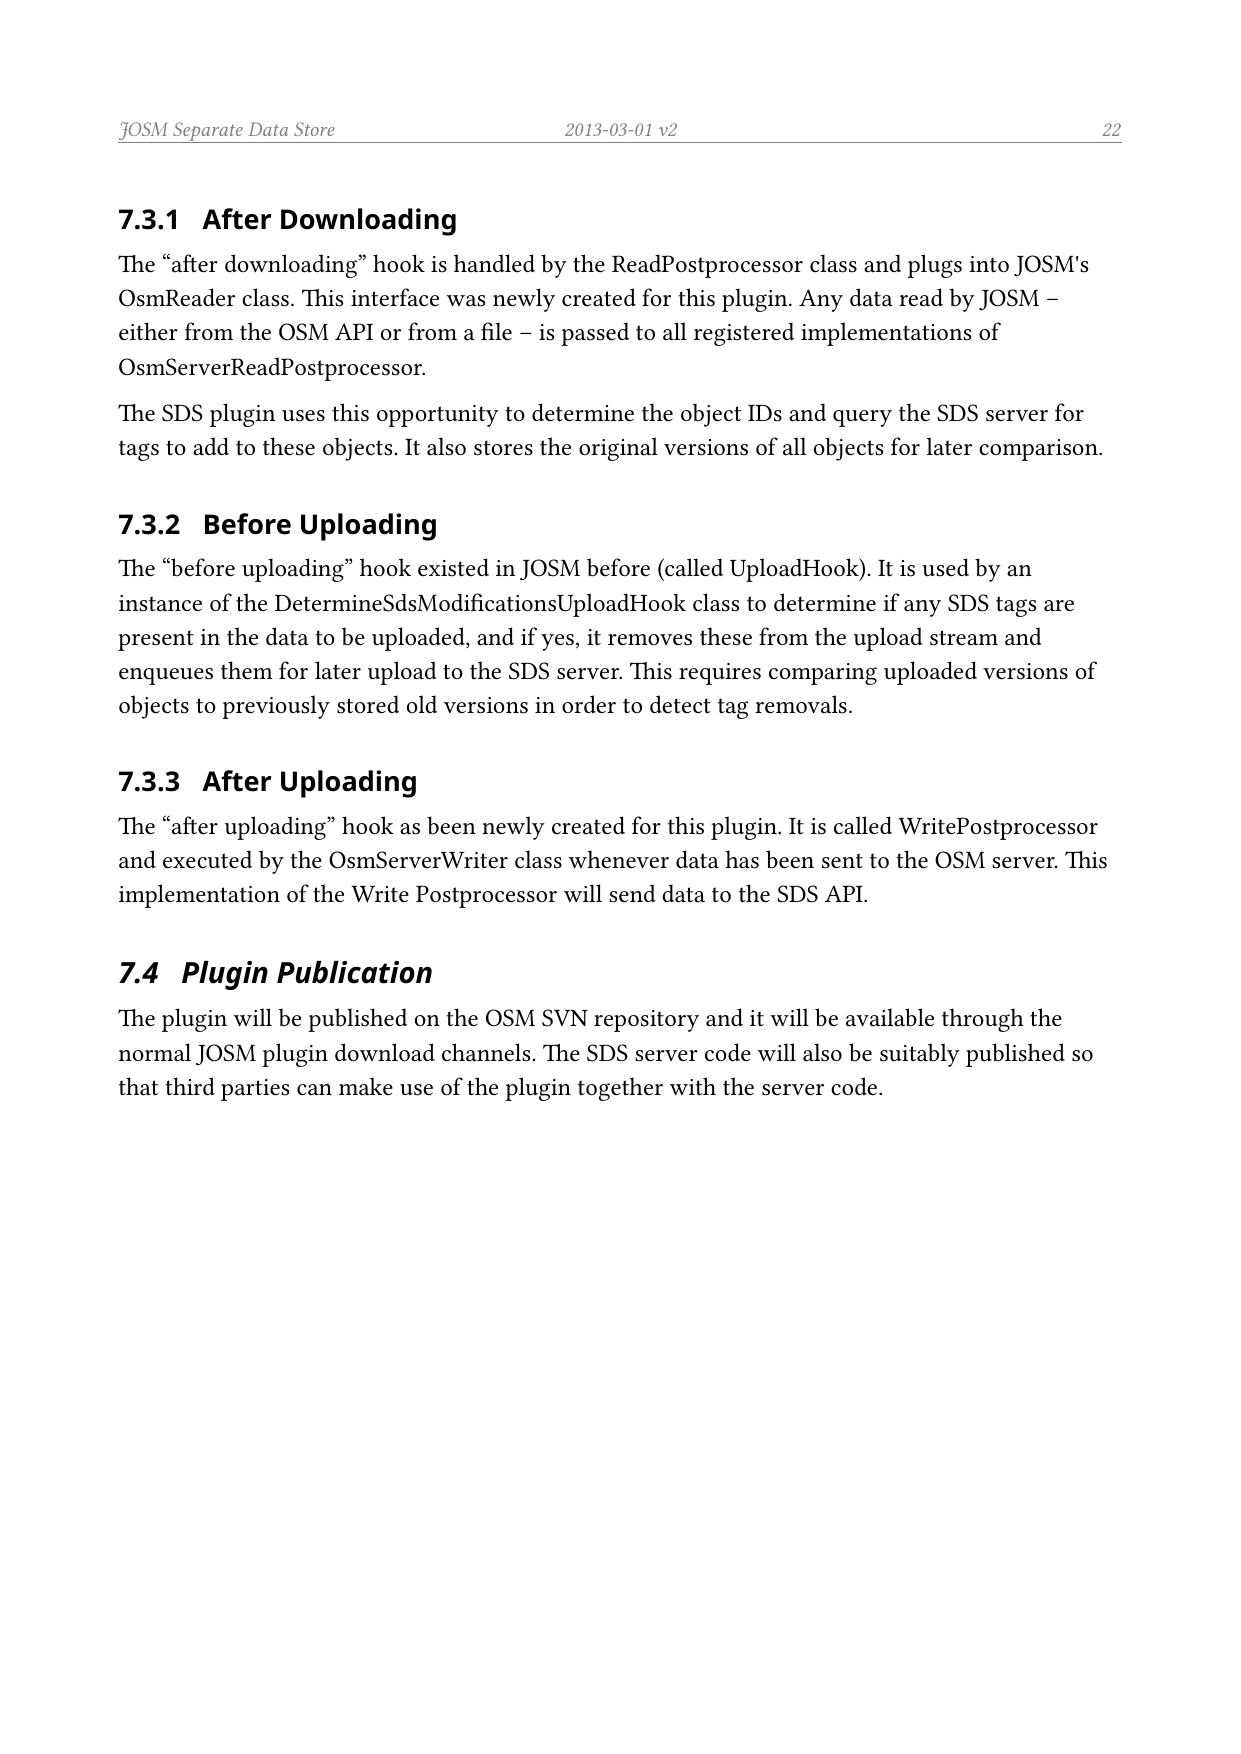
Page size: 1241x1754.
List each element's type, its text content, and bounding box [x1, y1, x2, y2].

subtitle After Downloading [118, 201, 1122, 238]
subtitle After Uploading [118, 763, 1122, 800]
text The “after uploading” hook as been newly created for this plugin. It is called WritePostprocessor and executed by the OsmServerWriter class whenever data has been sent to the OSM server. This implementation of the Write Postprocessor will send data to the SDS API. [118, 812, 1122, 909]
text The “after downloading” hook is handled by the ReadPostprocessor class and plugs into JOSM's OsmReader class. This interface was newly created for this plugin. Any data read by JOSM – either from the OSM API or from a file – is passed to all registered implementations of OsmServerReadPostprocessor. [118, 250, 1122, 381]
text The SDS plugin uses this opportunity to determine the object IDs and query the SDS server for tags to add to these objects. It also stores the original versions of all objects for later comparison. [118, 399, 1122, 462]
text The plugin will be published on the OSM SVN repository and it will be available through the normal JOSM plugin download channels. The SDS server code will also be suitably published so that third parties can make use of the plugin together with the server code. [118, 1004, 1122, 1101]
text The “before uploading” hook existed in JOSM before (called UploadHook). It is used by an instance of the DetermineSdsModificationsUploadHook class to determine if any SDS tags are present in the data to be uploaded, and if yes, it removes these from the upload stream and enqueues them for later upload to the SDS server. This requires comparing uploaded versions of objects to previously stored old versions in order to detect tag removals. [118, 554, 1122, 720]
subtitle Plugin Publication [118, 952, 1122, 992]
subtitle Before Uploading [118, 505, 1122, 542]
